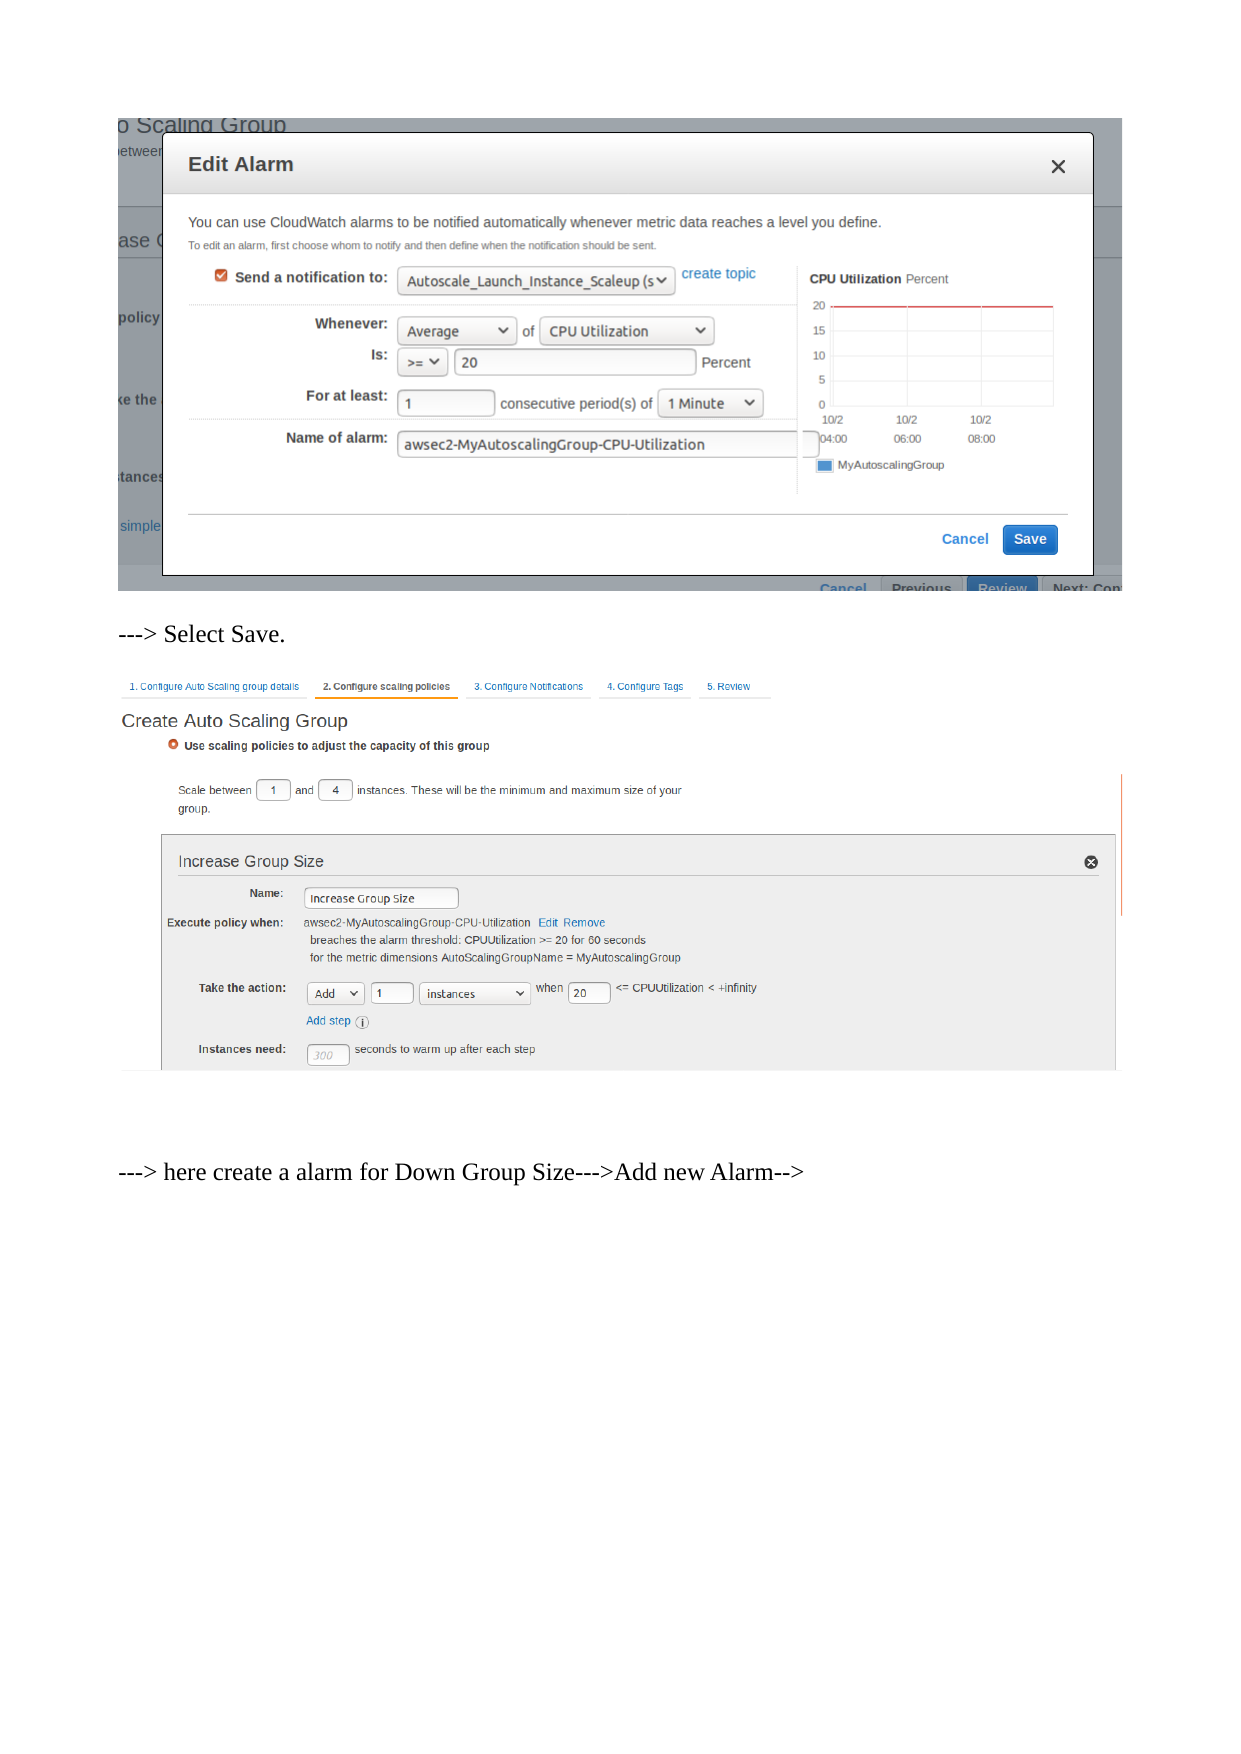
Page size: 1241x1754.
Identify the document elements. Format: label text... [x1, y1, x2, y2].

text ---> Select Save. [118, 619, 1122, 648]
picture [118, 118, 1123, 591]
picture [118, 676, 1123, 1071]
text ---> here create a alarm for Down Group Size--->Add new Alarm--> [118, 1157, 1122, 1186]
